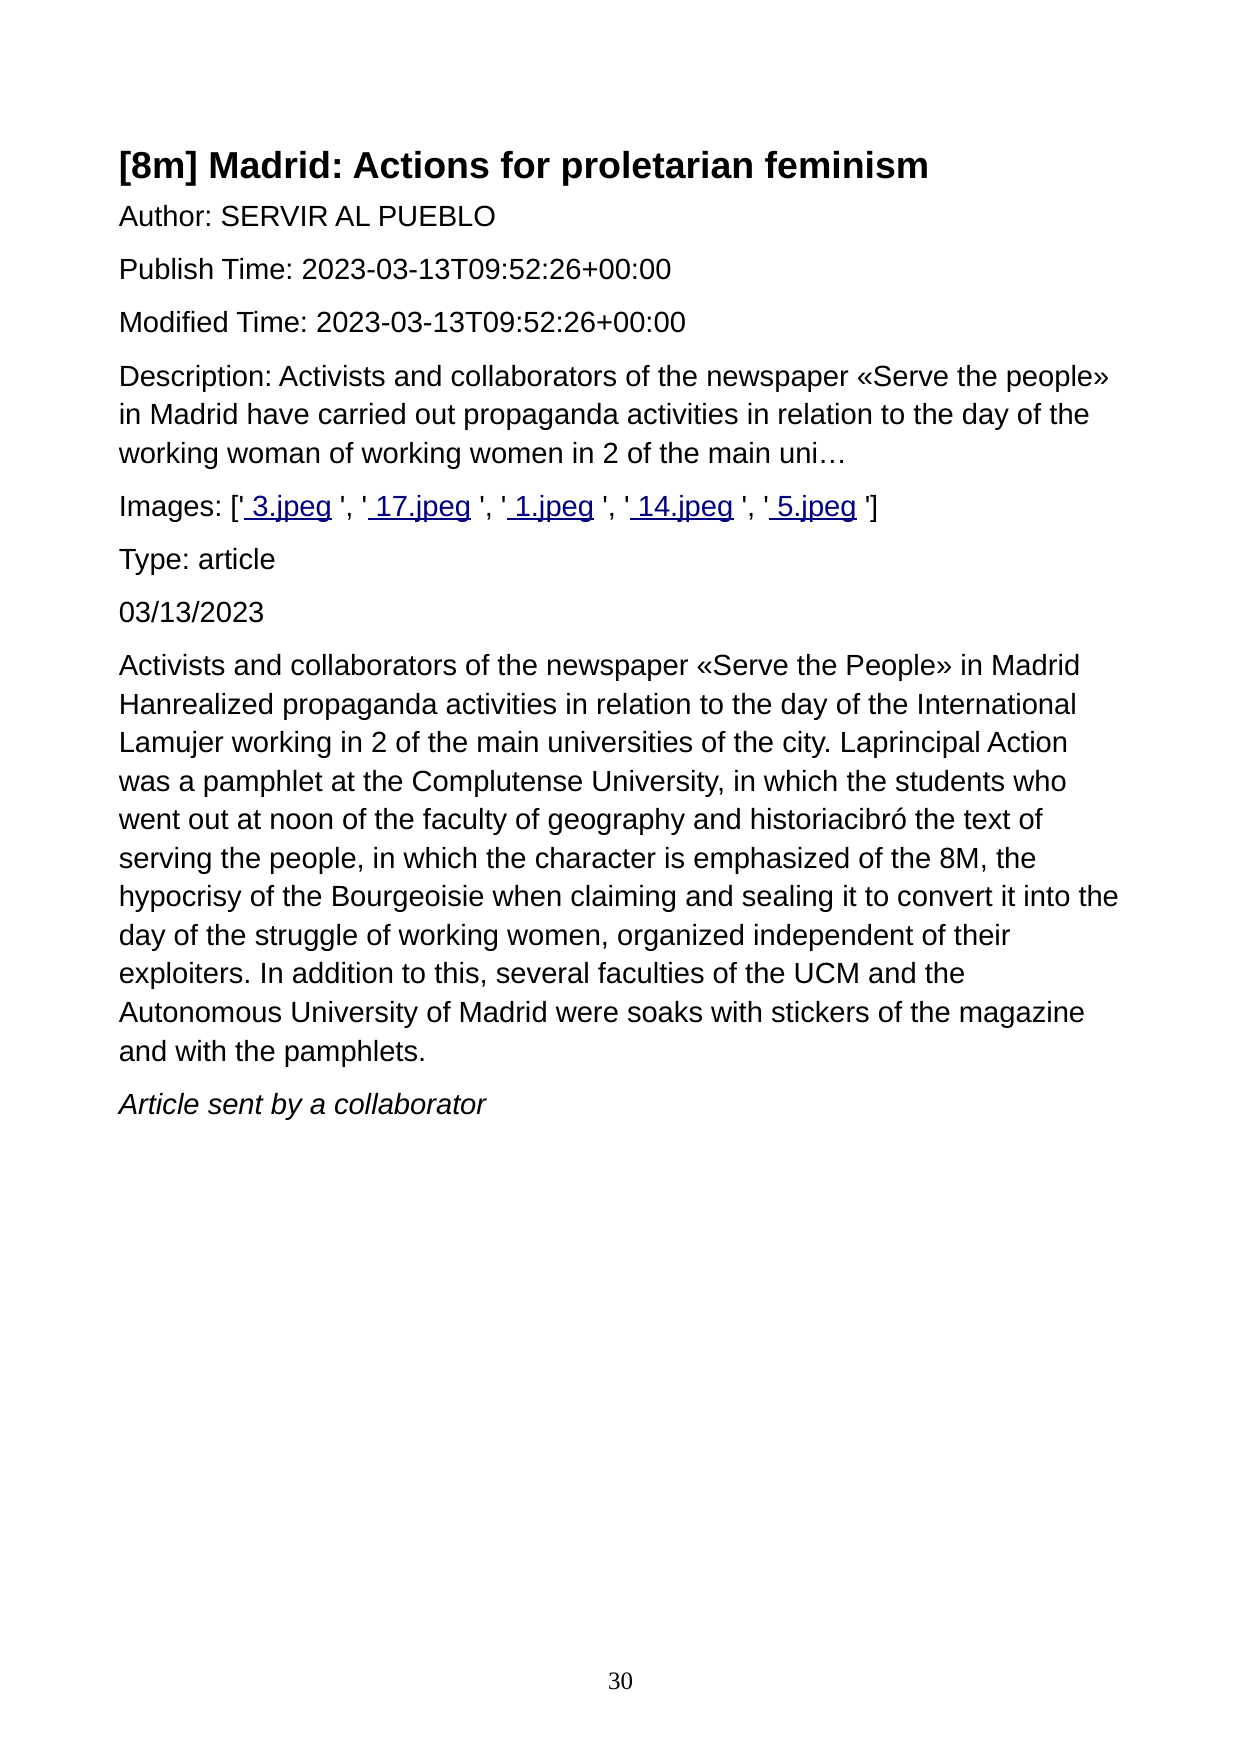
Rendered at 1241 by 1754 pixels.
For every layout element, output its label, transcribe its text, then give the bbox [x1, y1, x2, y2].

text 03/13/2023 [118, 595, 1122, 628]
text Images: [' 3.jpeg ', ' 17.jpeg ', ' 1.jpeg ', ' 14.jpeg ', ' 5.jpeg '] [118, 489, 1122, 522]
text Article sent by a collaborator [118, 1087, 1122, 1120]
text Author: SERVIR AL PUEBLO [118, 199, 1122, 233]
text Activists and collaborators of the newspaper «Serve the People» in Madrid Hanrealized propaganda activities in relation to the day of the International Lamujer working in 2 of the main universities of the city. Laprincipal Action was a pamphlet at the Complutense University, in which the students who went out at noon of the faculty of geography and historiacibró the text of serving the people, in which the character is emphasized of the 8M, the hypocrisy of the Bourgeoisie when claiming and sealing it to convert it into the day of the struggle of working women, organized independent of their exploiters. In addition to this, several faculties of the UCM and the Autonomous University of Madrid were soaks with stickers of the magazine and with the pamphlets. [118, 648, 1122, 1067]
text Type: article [118, 542, 1122, 575]
text Modified Time: 2023-03-13T09:52:26+00:00 [118, 305, 1122, 339]
subtitle [8m] Madrid: Actions for proletarian feminism [118, 143, 1122, 187]
text Publish Time: 2023-03-13T09:52:26+00:00 [118, 252, 1122, 286]
text Description: Activists and collaborators of the newspaper «Serve the people» in Madrid have carried out propaganda activities in relation to the day of the working woman of working women in 2 of the main uni… [118, 358, 1122, 469]
